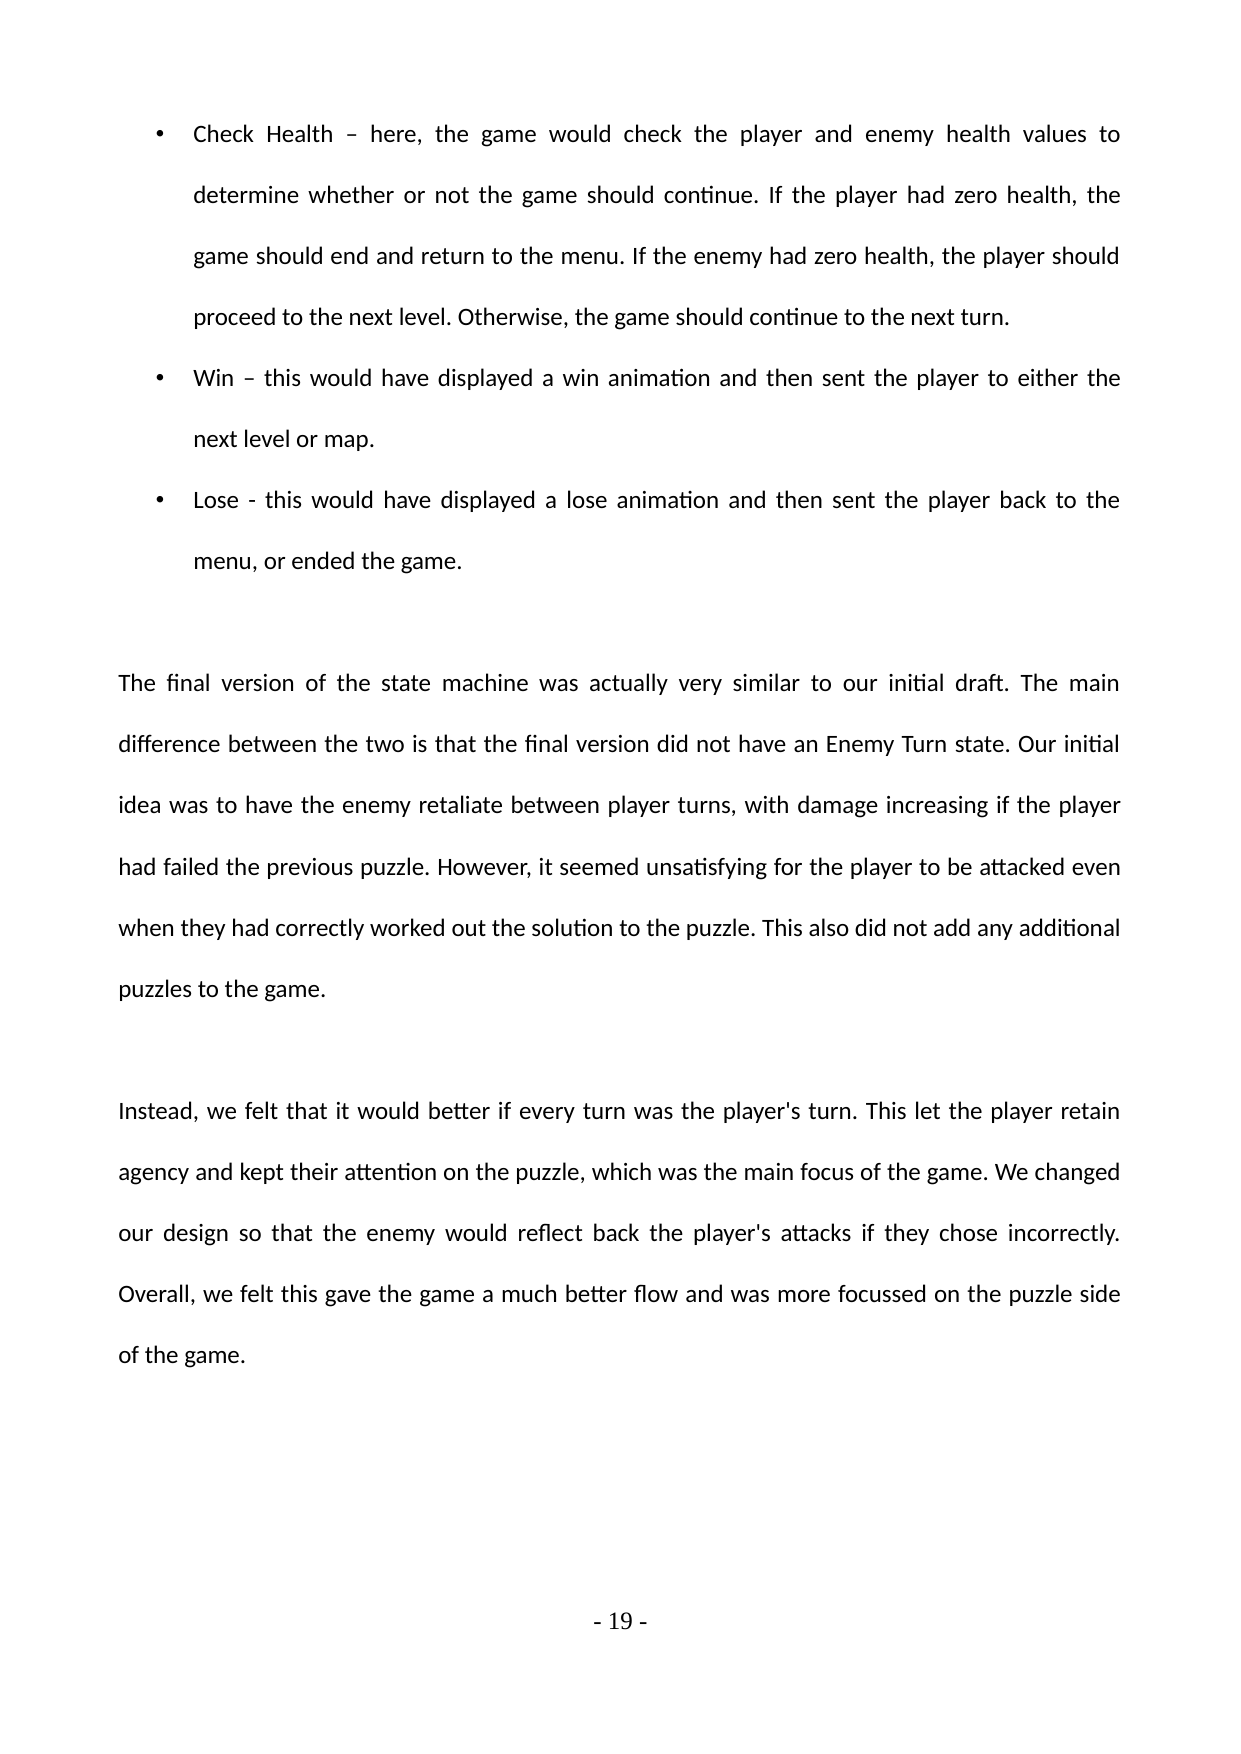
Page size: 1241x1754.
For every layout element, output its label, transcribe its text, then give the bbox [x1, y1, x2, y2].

text The final version of the state machine was actually very similar to our initial draft. The main difference between the two is that the final version did not have an Enemy Turn state. Our initial idea was to have the enemy retaliate between player turns, with damage increasing if the player had failed the previous puzzle. However, it seemed unsatisfying for the player to be attacked even when they had correctly worked out the solution to the puzzle. This also did not add any additional puzzles to the game. [118, 667, 1122, 1003]
text Instead, we felt that it would better if every turn was the player's turn. This let the player retain agency and kept their attention on the puzzle, which was the main focus of the game. We changed our design so that the enemy would reflect back the player's attacks if they chose incorrectly. Overall, we felt this gave the game a much better flow and was more focussed on the puzzle side of the game. [118, 1095, 1122, 1369]
list Win – this would have displayed a win animation and then sent the player to either the next level or map. [156, 362, 1122, 454]
list Check Health – here, the game would check the player and enemy health values to determine whether or not the game should continue. If the player had zero health, the game should end and return to the menu. If the enemy had zero health, the player should proceed to the next level. Otherwise, the game should continue to the next turn. [156, 118, 1122, 332]
list Lose - this would have displayed a lose animation and then sent the player back to the menu, or ended the game. [156, 484, 1122, 576]
